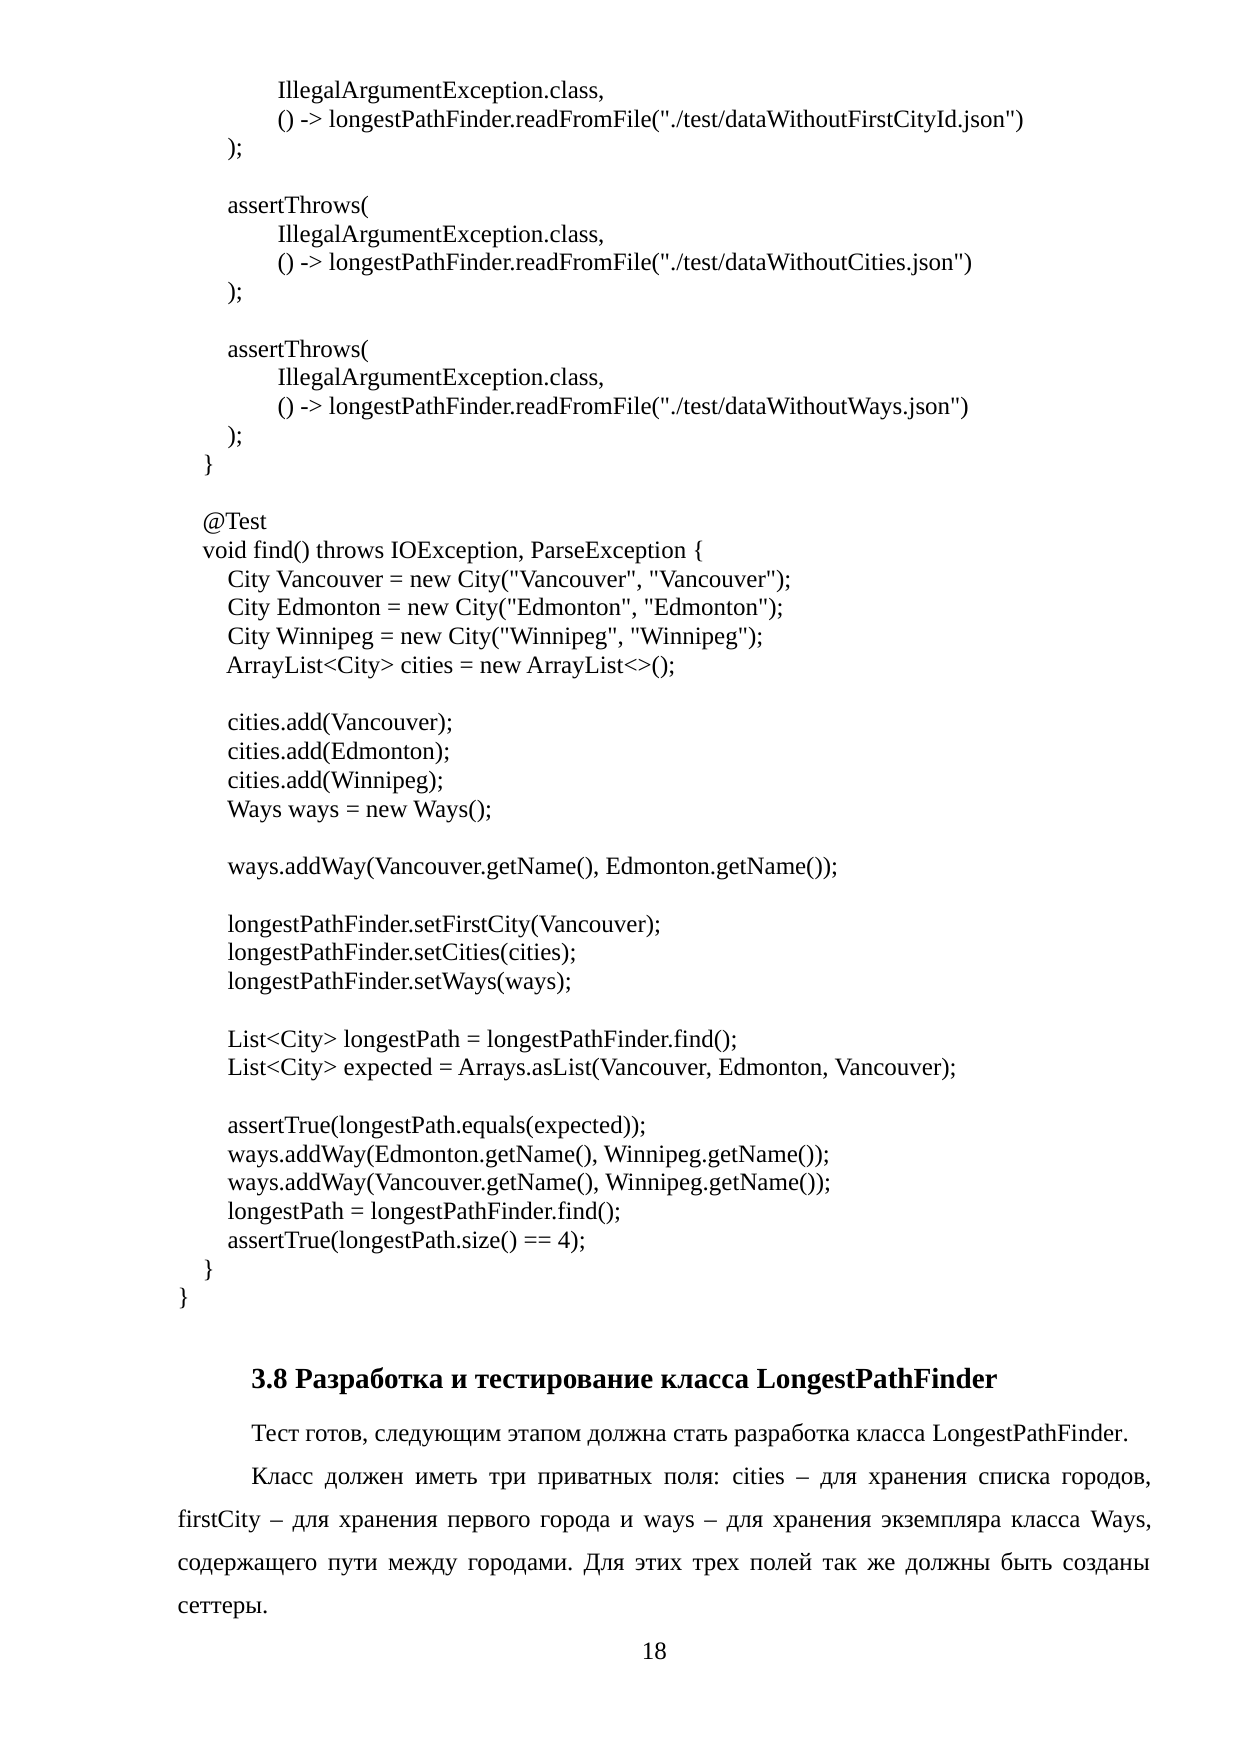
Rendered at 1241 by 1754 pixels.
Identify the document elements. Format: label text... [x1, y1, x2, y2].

subtitle 3.8 Разработка и тестирование класса LongestPathFinder [177, 1361, 1152, 1395]
text IllegalArgumentException.class, () -> longestPathFinder.readFromFile("./test/dataWithoutFirstCityId.json") ); assertThrows( IllegalArgumentException.class, () -> longestPathFinder.readFromFile("./test/dataWithoutCities.json") ); assertThrows( IllegalArgumentException.class, () -> longestPathFinder.readFromFile("./test/dataWithoutWays.json") ); } @Test void find() throws IOException, ParseException { City Vancouver = new City("Vancouver", "Vancouver"); City Edmonton = new City("Edmonton", "Edmonton"); City Winnipeg = new City("Winnipeg", "Winnipeg"); ArrayList<City> cities = new ArrayList<>(); cities.add(Vancouver); cities.add(Edmonton); cities.add(Winnipeg); Ways ways = new Ways(); ways.addWay(Vancouver.getName(), Edmonton.getName()); longestPathFinder.setFirstCity(Vancouver); longestPathFinder.setCities(cities); longestPathFinder.setWays(ways); List<City> longestPath = longestPathFinder.find(); List<City> expected = Arrays.asList(Vancouver, Edmonton, Vancouver); assertTrue(longestPath.equals(expected)); ways.addWay(Edmonton.getName(), Winnipeg.getName()); ways.addWay(Vancouver.getName(), Winnipeg.getName()); longestPath = longestPathFinder.find(); assertTrue(longestPath.size() == 4); } } [177, 75, 1152, 1311]
text Класс должен иметь три приватных поля: cities – для хранения списка городов, firstCity – для хранения первого города и ways – для хранения экземпляра класса Ways, содержащего пути между городами. Для этих трех полей так же должны быть созданы сеттеры. [177, 1461, 1152, 1619]
text Тест готов, следующим этапом должна стать разработка класса LongestPathFinder. [177, 1418, 1152, 1447]
